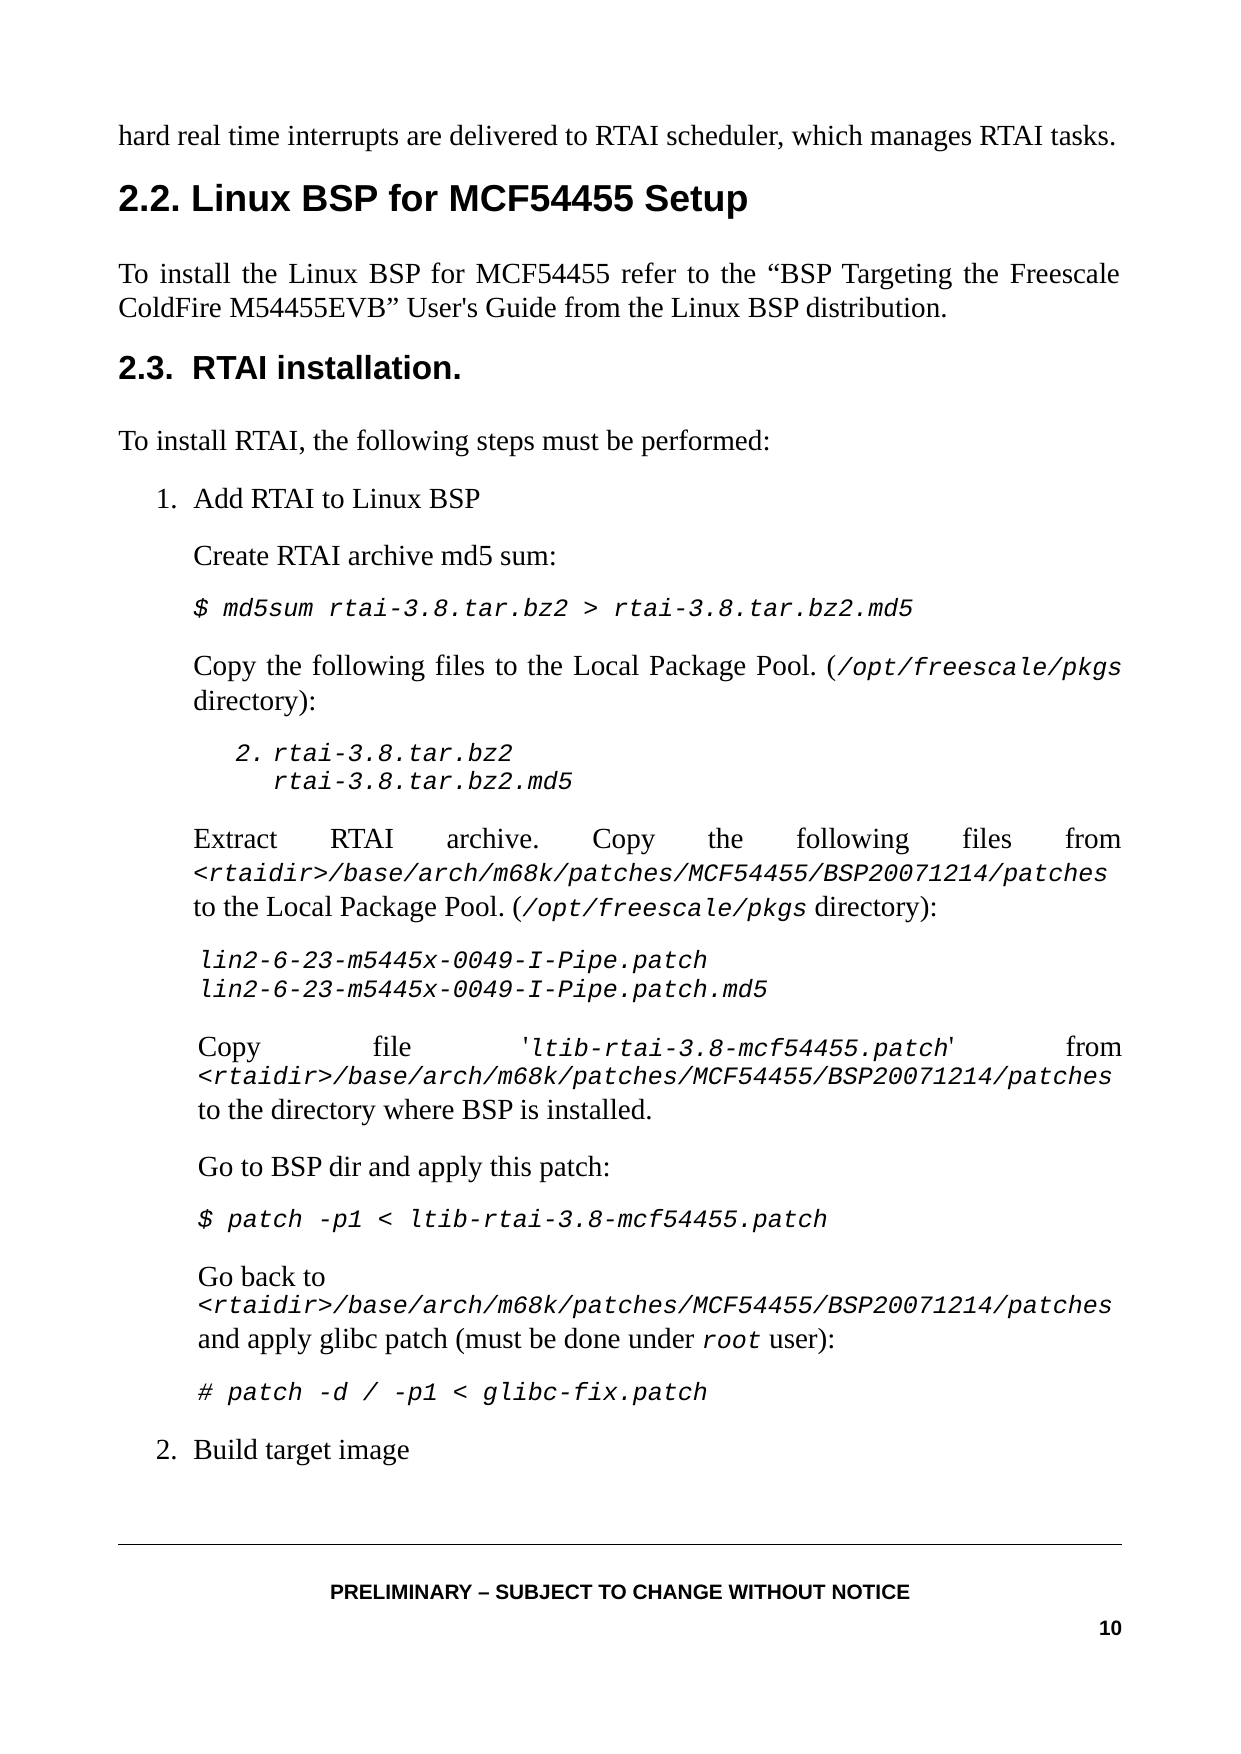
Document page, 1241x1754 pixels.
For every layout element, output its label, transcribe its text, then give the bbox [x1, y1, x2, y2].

list Add RTAI to Linux BSP [156, 481, 1122, 514]
text Go to BSP dir and apply this patch: [198, 1149, 1122, 1183]
text Go back to <rtaidir>/base/arch/m68k/patches/MCF54455/BSP20071214/patchesand apply glibc patch (must be done under root user): [198, 1259, 1122, 1356]
text To install the Linux BSP for MCF54455 refer to the “BSP Targeting the Freescale ColdFire M54455EVB” User's Guide from the Linux BSP distribution. [118, 256, 1122, 323]
text # patch -d / -p1 < glibc-fix.patch [198, 1380, 1122, 1408]
list $ md5sum rtai-3.8.tar.bz2 > rtai-3.8.tar.bz2.md5 [156, 596, 1122, 624]
subtitle 2.2. Linux BSP for MCF54455 Setup [118, 177, 1122, 220]
text hard real time interrupts are delivered to RTAI scheduler, which manages RTAI tasks. [118, 118, 1122, 152]
text lin2-6-23-m5445x-0049-I-Pipe.patch lin2-6-23-m5445x-0049-I-Pipe.patch.md5 [198, 948, 1122, 1005]
subtitle 2.3. RTAI installation. [118, 348, 1122, 387]
list Create RTAI archive md5 sum: [156, 538, 1122, 572]
text $ patch -p1 < ltib-rtai-3.8-mcf54455.patch [198, 1207, 1122, 1235]
text Copy file 'ltib-rtai-3.8-mcf54455.patch' from <rtaidir>/base/arch/m68k/patches/MCF54455/BSP20071214/patches to the directory where BSP is installed. [198, 1029, 1122, 1125]
list Copy the following files to the Local Package Pool. (/opt/freescale/pkgs directory): [156, 648, 1122, 716]
list rtai-3.8.tar.bz2 rtai-3.8.tar.bz2.md5 [235, 740, 1122, 797]
text To install RTAI, the following steps must be performed: [118, 423, 1122, 457]
list Extract RTAI archive. Copy the following files from <rtaidir>/base/arch/m68k/patches/MCF54455/BSP20071214/patches to the Local Package Pool. (/opt/freescale/pkgs directory): [156, 821, 1122, 924]
list Build target image [156, 1432, 1122, 1466]
